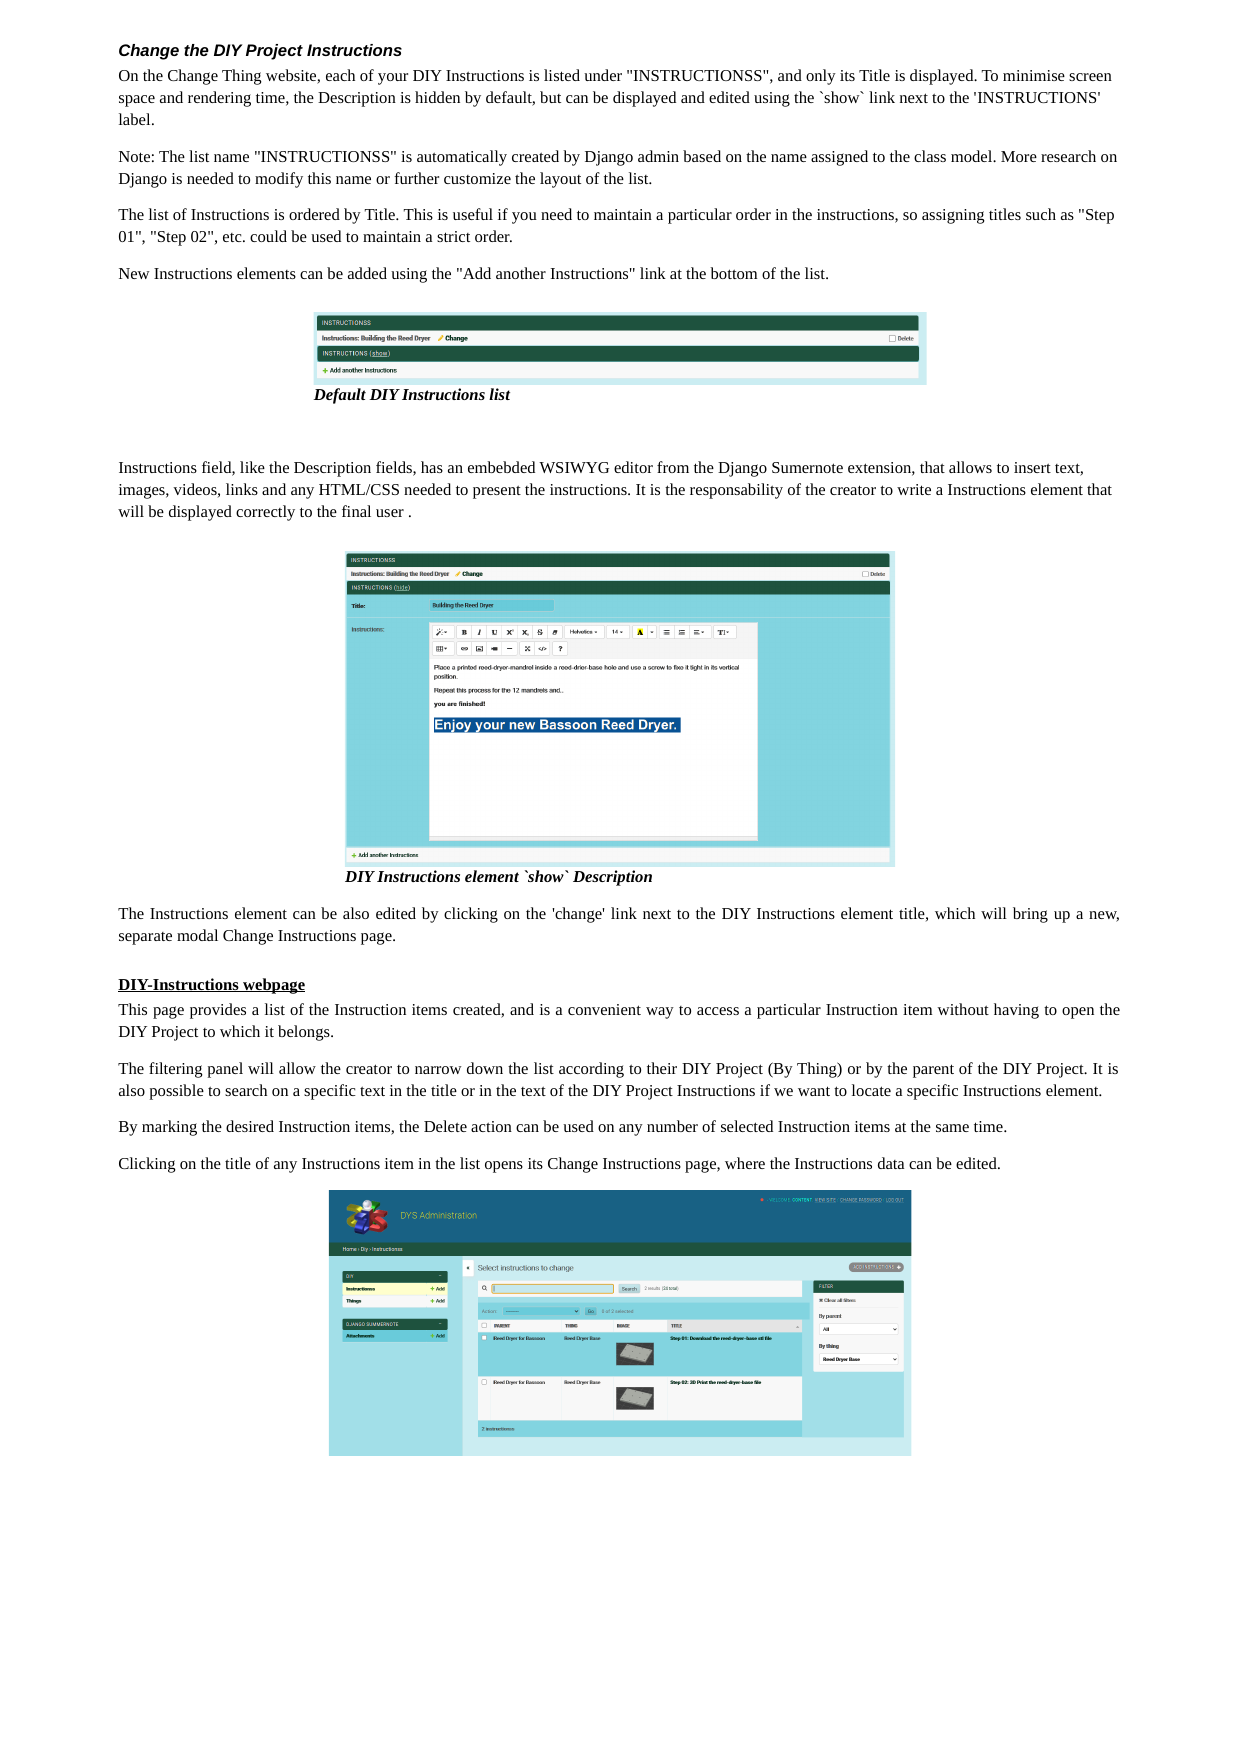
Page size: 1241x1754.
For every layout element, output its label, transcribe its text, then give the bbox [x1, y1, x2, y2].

text Clicking on the title of any Instructions item in the list opens its Change Instructions page, where the Instructions data can be edited. [118, 1154, 1122, 1173]
text Default DIY Instructions list [313, 385, 927, 404]
subtitle Change the DIY Project Instructions [118, 41, 1122, 60]
text Note: The list name "INSTRUCTIONSS" is automatically created by Django admin based on the name assigned to the class model. More research on Django is needed to modify this name or further customize the layout of the list. [118, 147, 1122, 188]
text New Instructions elements can be added using the "Add another Instructions" link at the bottom of the list. [118, 264, 1122, 283]
text DIY Instructions element `show` Description [345, 867, 895, 886]
picture [313, 312, 927, 385]
text This page provides a list of the Instruction items created, and is a convenient way to access a particular Instruction item without having to open the DIY Project to which it belongs. [118, 1000, 1122, 1041]
text The list of Instructions is ordered by Title. This is useful if you need to maintain a particular order in the instructions, so assigning titles such as "Step 01", "Step 02", etc. could be used to maintain a strict order. [118, 205, 1122, 246]
subtitle DIY-Instructions webpage [118, 975, 1122, 994]
picture [344, 551, 896, 867]
picture [328, 1190, 912, 1456]
text Instructions field, like the Description fields, has an embebded WSIWYG editor from the Django Sumernote extension, that allows to insert text, images, videos, links and any HTML/CSS needed to present the instructions. It is the responsability of the creator to write a Instructions element that will be displayed correctly to the final user . [118, 458, 1122, 521]
text By marking the desired Instruction items, the Delete action can be used on any number of selected Instruction items at the same time. [118, 1117, 1122, 1136]
text The Instructions element can be also edited by clicking on the 'change' link next to the DIY Instructions element title, which will bring up a new, separate modal Change Instructions page. [118, 904, 1122, 945]
text On the Change Thing website, each of your DIY Instructions is listed under "INSTRUCTIONSS", and only its Title is displayed. To minimise screen space and rendering time, the Description is hidden by default, but can be displayed and edited using the `show` link next to the 'INSTRUCTIONS' label. [118, 66, 1122, 129]
text The filtering panel will allow the creator to narrow down the list according to their DIY Project (By Thing) or by the parent of the DIY Project. It is also possible to search on a specific text in the title or in the text of the DIY Project Instructions if we want to locate a specific Instructions element. [118, 1059, 1122, 1100]
